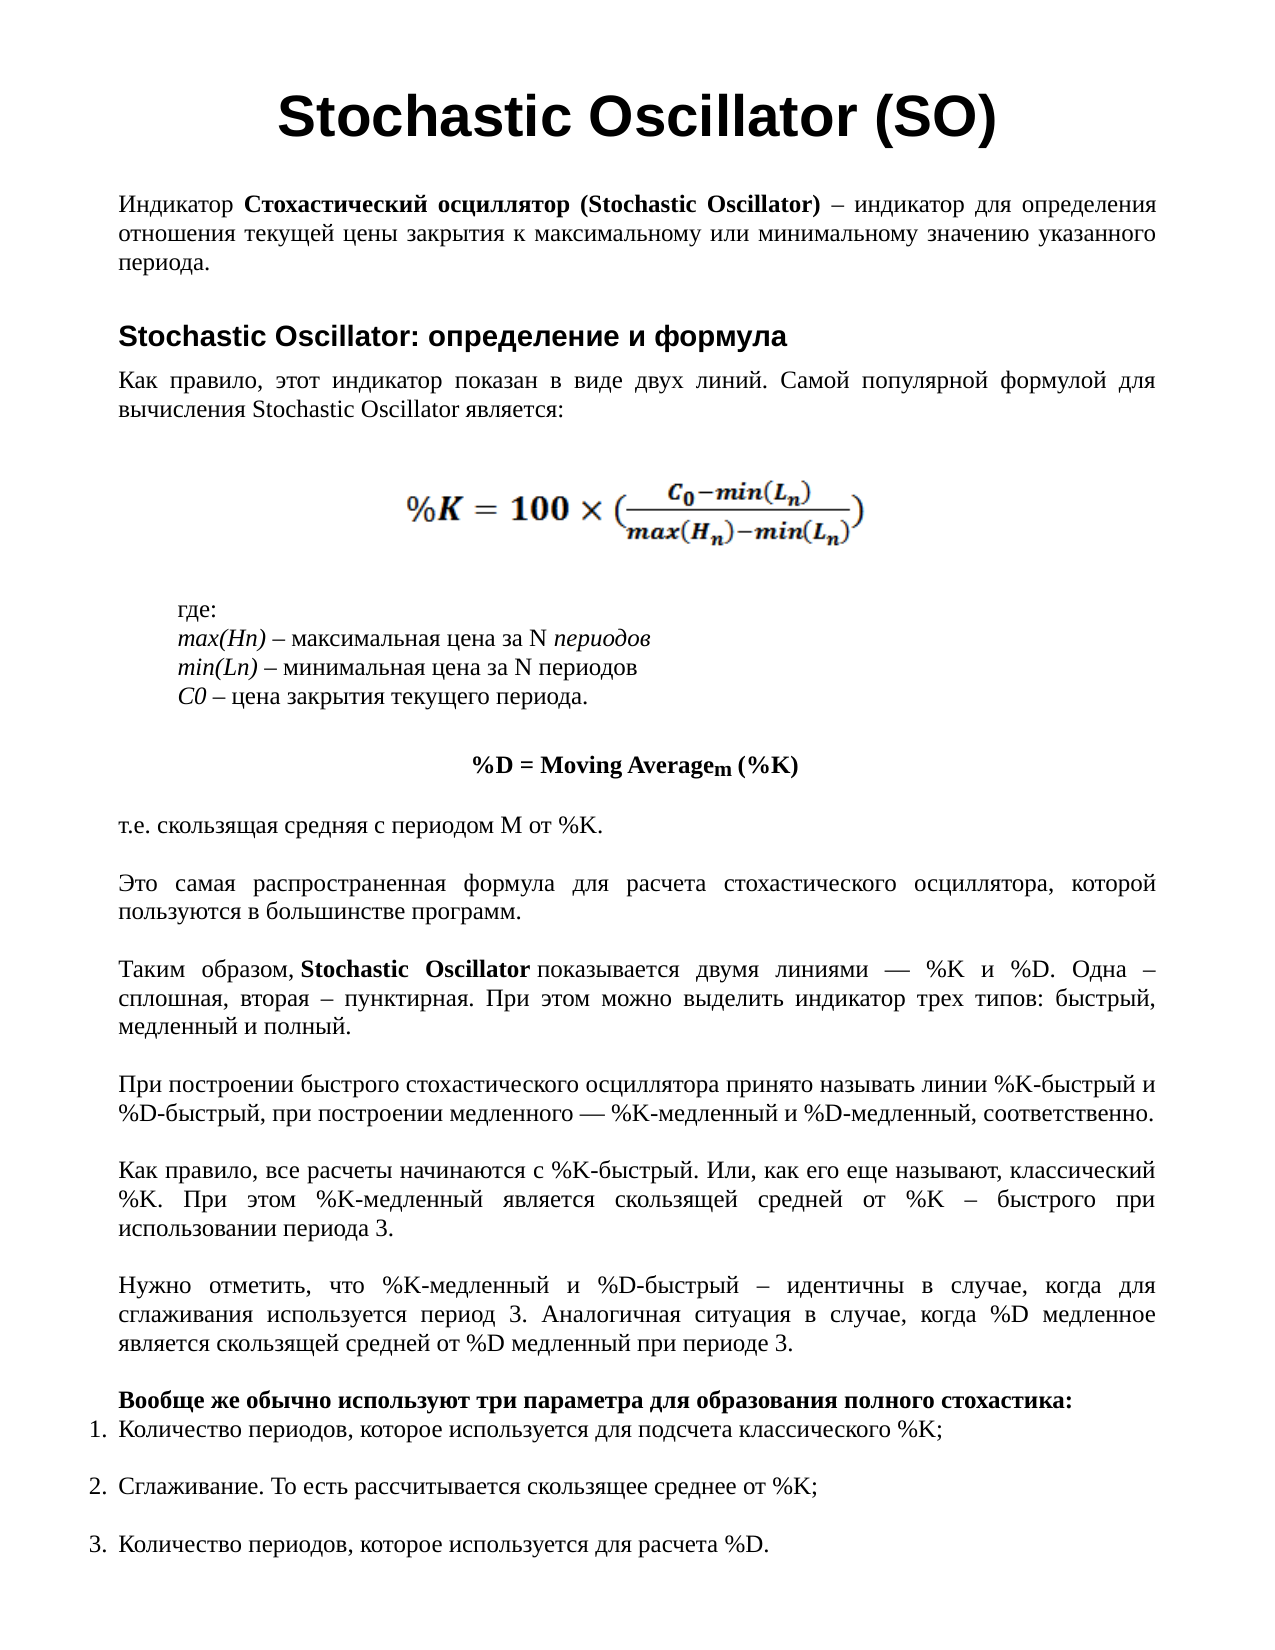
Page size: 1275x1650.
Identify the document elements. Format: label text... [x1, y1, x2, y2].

text Таким образом, Stochastic Oscillator показывается двумя линиями — %K и %D. Одна – сплошная, вторая – пунктирная. При этом можно выделить индикатор трех типов: быстрый, медленный и полный. [118, 954, 1157, 1040]
text Нужно отметить, что %K-медленный и %D-быстрый – идентичны в случае, когда для сглаживания используется период 3. Аналогичная ситуация в случае, когда %D медленное является скользящей средней от %D медленный при периоде 3. [118, 1270, 1157, 1356]
text Вообще же обычно используют три параметра для образования полного стохастика: [118, 1385, 1157, 1414]
subtitle Stochastic Oscillator: определение и формула [118, 319, 1157, 353]
text min(Ln) – минимальная цена за N периодов С0 – цена закрытия текущего периода. [177, 652, 1157, 709]
list Количество периодов, которое используется для расчета %D. [118, 1529, 1157, 1558]
text Индикатор Стохастический осциллятор (Stochastic Oscillator) – индикатор для определения отношения текущей цены закрытия к максимальному или минимальному значению указанного периода. [118, 189, 1157, 276]
text Как правило, этот индикатор показан в виде двух линий. Самой популярной формулой для вычисления Stochastic Oscillator является: [118, 365, 1157, 423]
text Это самая распространенная формула для расчета стохастического осциллятора, которой пользуются в большинстве программ. [118, 868, 1157, 925]
text Как правило, все расчеты начинаются с %K-быстрый. Или, как его еще называют, классический %K. При этом %K-медленный является скользящей средней от %K – быстрого при использовании периода 3. [118, 1155, 1157, 1241]
title Stochastic Oscillator (SO) [118, 81, 1157, 148]
text %D = Moving Averagem (%K) [118, 738, 1157, 781]
list Сглаживание. То есть рассчитывается скользящее среднее от %K; [118, 1471, 1157, 1500]
text т.е. скользящая средняя с периодом M от %K. [118, 810, 1157, 839]
text При построении быстрого стохастического осциллятора принято называть линии %K-быстрый и %D-быстрый, при построении медленного — %K-медленный и %D-медленный, соответственно. [118, 1069, 1157, 1126]
picture [381, 451, 894, 566]
text где: max(Hn) – максимальная цена за N периодов [177, 594, 1157, 652]
list Количество периодов, которое используется для подсчета классического %K; [118, 1414, 1157, 1443]
